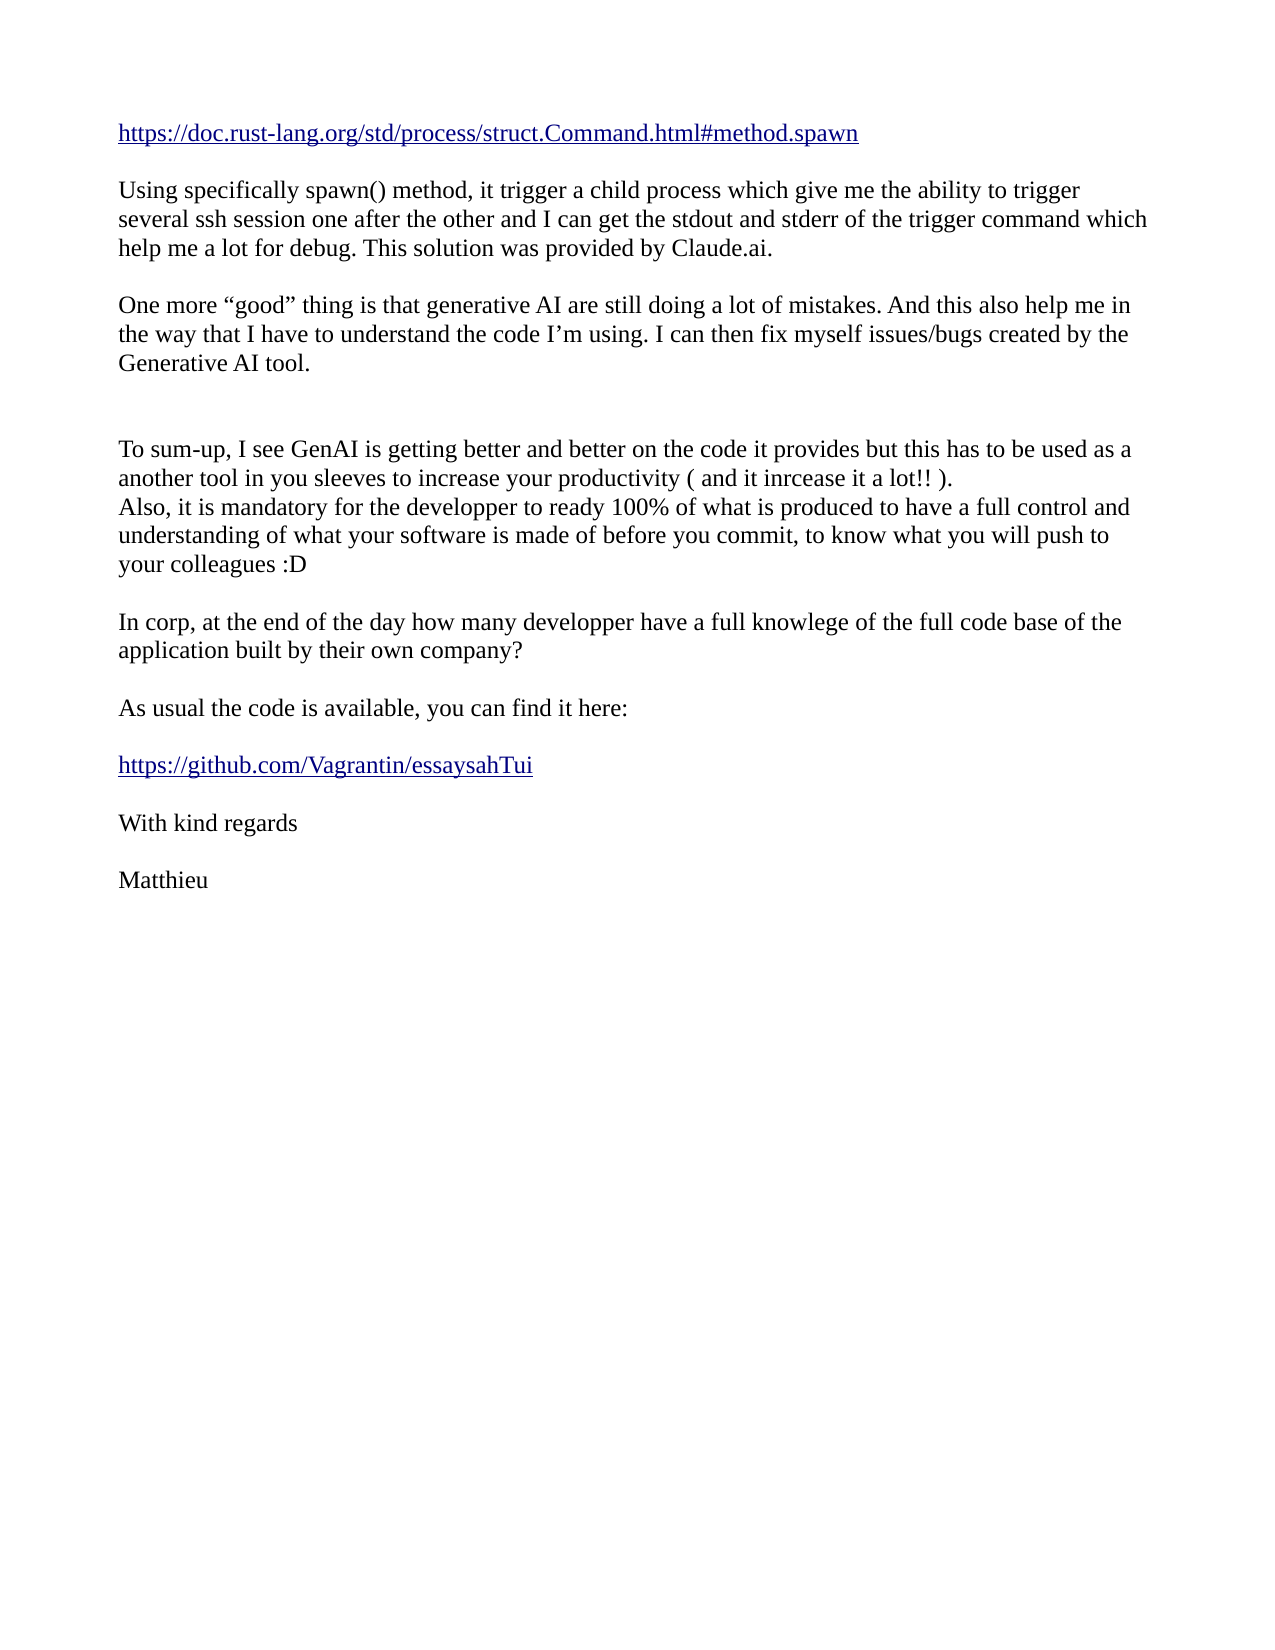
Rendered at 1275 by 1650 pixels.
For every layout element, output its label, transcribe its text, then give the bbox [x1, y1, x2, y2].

text In corp, at the end of the day how many developper have a full knowlege of the full code base of the application built by their own company? [118, 607, 1157, 664]
text As usual the code is available, you can find it here: [118, 693, 1157, 722]
text Also, it is mandatory for the developper to ready 100% of what is produced to have a full control and understanding of what your software is made of before you commit, to know what you will push to your colleagues :D [118, 492, 1157, 578]
text https://doc.rust-lang.org/std/process/struct.Command.html#method.spawn [118, 118, 1157, 147]
text To sum-up, I see GenAI is getting better and better on the code it provides but this has to be used as a another tool in you sleeves to increase your productivity ( and it inrcease it a lot!! ). [118, 434, 1157, 492]
text https://github.com/Vagrantin/essaysahTui [118, 751, 1157, 779]
text With kind regards [118, 808, 1157, 837]
text One more “good” thing is that generative AI are still doing a lot of mistakes. And this also help me in the way that I have to understand the code I’m using. I can then fix myself issues/bugs created by the Generative AI tool. [118, 291, 1157, 377]
text Matthieu [118, 866, 1157, 894]
text Using specifically spawn() method, it trigger a child process which give me the ability to trigger several ssh session one after the other and I can get the stdout and stderr of the trigger command which help me a lot for debug. This solution was provided by Claude.ai. [118, 176, 1157, 262]
